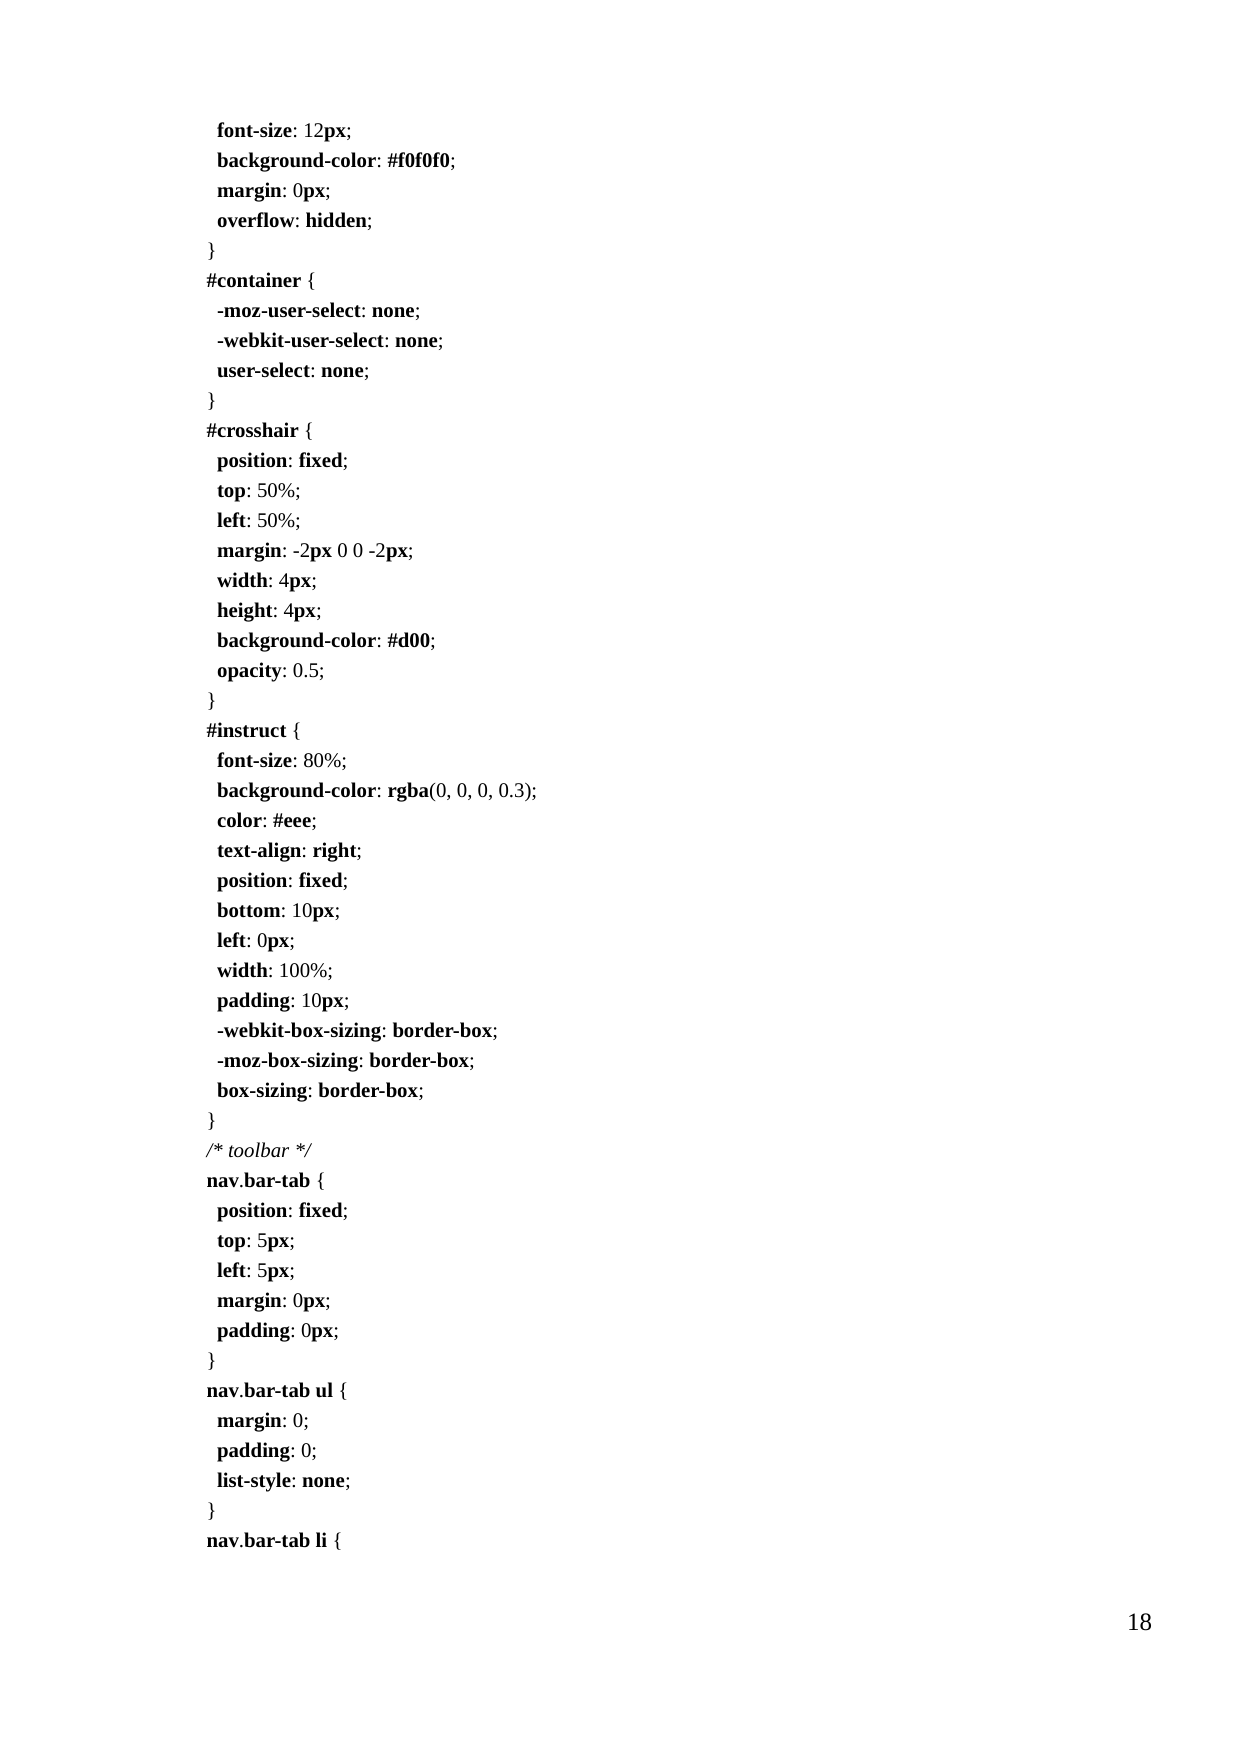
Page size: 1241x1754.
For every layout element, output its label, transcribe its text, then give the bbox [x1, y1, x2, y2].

text position: fixed; [177, 868, 1152, 892]
text } [177, 688, 1152, 712]
text left: 5px; [177, 1258, 1152, 1282]
text /* toolbar */ [177, 1138, 1152, 1162]
text user-select: none; [177, 358, 1152, 382]
text font-size: 80%; [177, 748, 1152, 772]
text margin: 0; [177, 1408, 1152, 1432]
text left: 0px; [177, 928, 1152, 952]
text font-size: 12px; [177, 118, 1152, 142]
text nav.bar-tab { [177, 1168, 1152, 1192]
text padding: 0; [177, 1438, 1152, 1462]
text text-align: right; [177, 838, 1152, 862]
text height: 4px; [177, 598, 1152, 622]
text position: fixed; [177, 1198, 1152, 1222]
text nav.bar-tab ul { [177, 1378, 1152, 1402]
text color: #eee; [177, 808, 1152, 832]
text } [177, 1348, 1152, 1372]
text bottom: 10px; [177, 898, 1152, 922]
text -moz-user-select: none; [177, 298, 1152, 322]
text left: 50%; [177, 508, 1152, 532]
text nav.bar-tab li { [177, 1528, 1152, 1552]
text background-color: #f0f0f0; [177, 148, 1152, 172]
text top: 50%; [177, 478, 1152, 502]
text margin: 0px; [177, 1288, 1152, 1312]
text #instruct { [177, 718, 1152, 742]
text padding: 0px; [177, 1318, 1152, 1342]
text } [177, 388, 1152, 412]
text #container { [177, 268, 1152, 292]
text #crosshair { [177, 418, 1152, 442]
text padding: 10px; [177, 988, 1152, 1012]
text width: 4px; [177, 568, 1152, 592]
text overflow: hidden; [177, 208, 1152, 232]
text -webkit-user-select: none; [177, 328, 1152, 352]
text -webkit-box-sizing: border-box; [177, 1018, 1152, 1042]
text list-style: none; [177, 1468, 1152, 1492]
text opacity: 0.5; [177, 658, 1152, 682]
text } [177, 1498, 1152, 1522]
text -moz-box-sizing: border-box; [177, 1048, 1152, 1072]
text top: 5px; [177, 1228, 1152, 1252]
text } [177, 1108, 1152, 1132]
text } [177, 238, 1152, 262]
text width: 100%; [177, 958, 1152, 982]
text margin: -2px 0 0 -2px; [177, 538, 1152, 562]
text background-color: rgba(0, 0, 0, 0.3); [177, 778, 1152, 802]
text margin: 0px; [177, 178, 1152, 202]
text box-sizing: border-box; [177, 1078, 1152, 1102]
text position: fixed; [177, 448, 1152, 472]
text background-color: #d00; [177, 628, 1152, 652]
